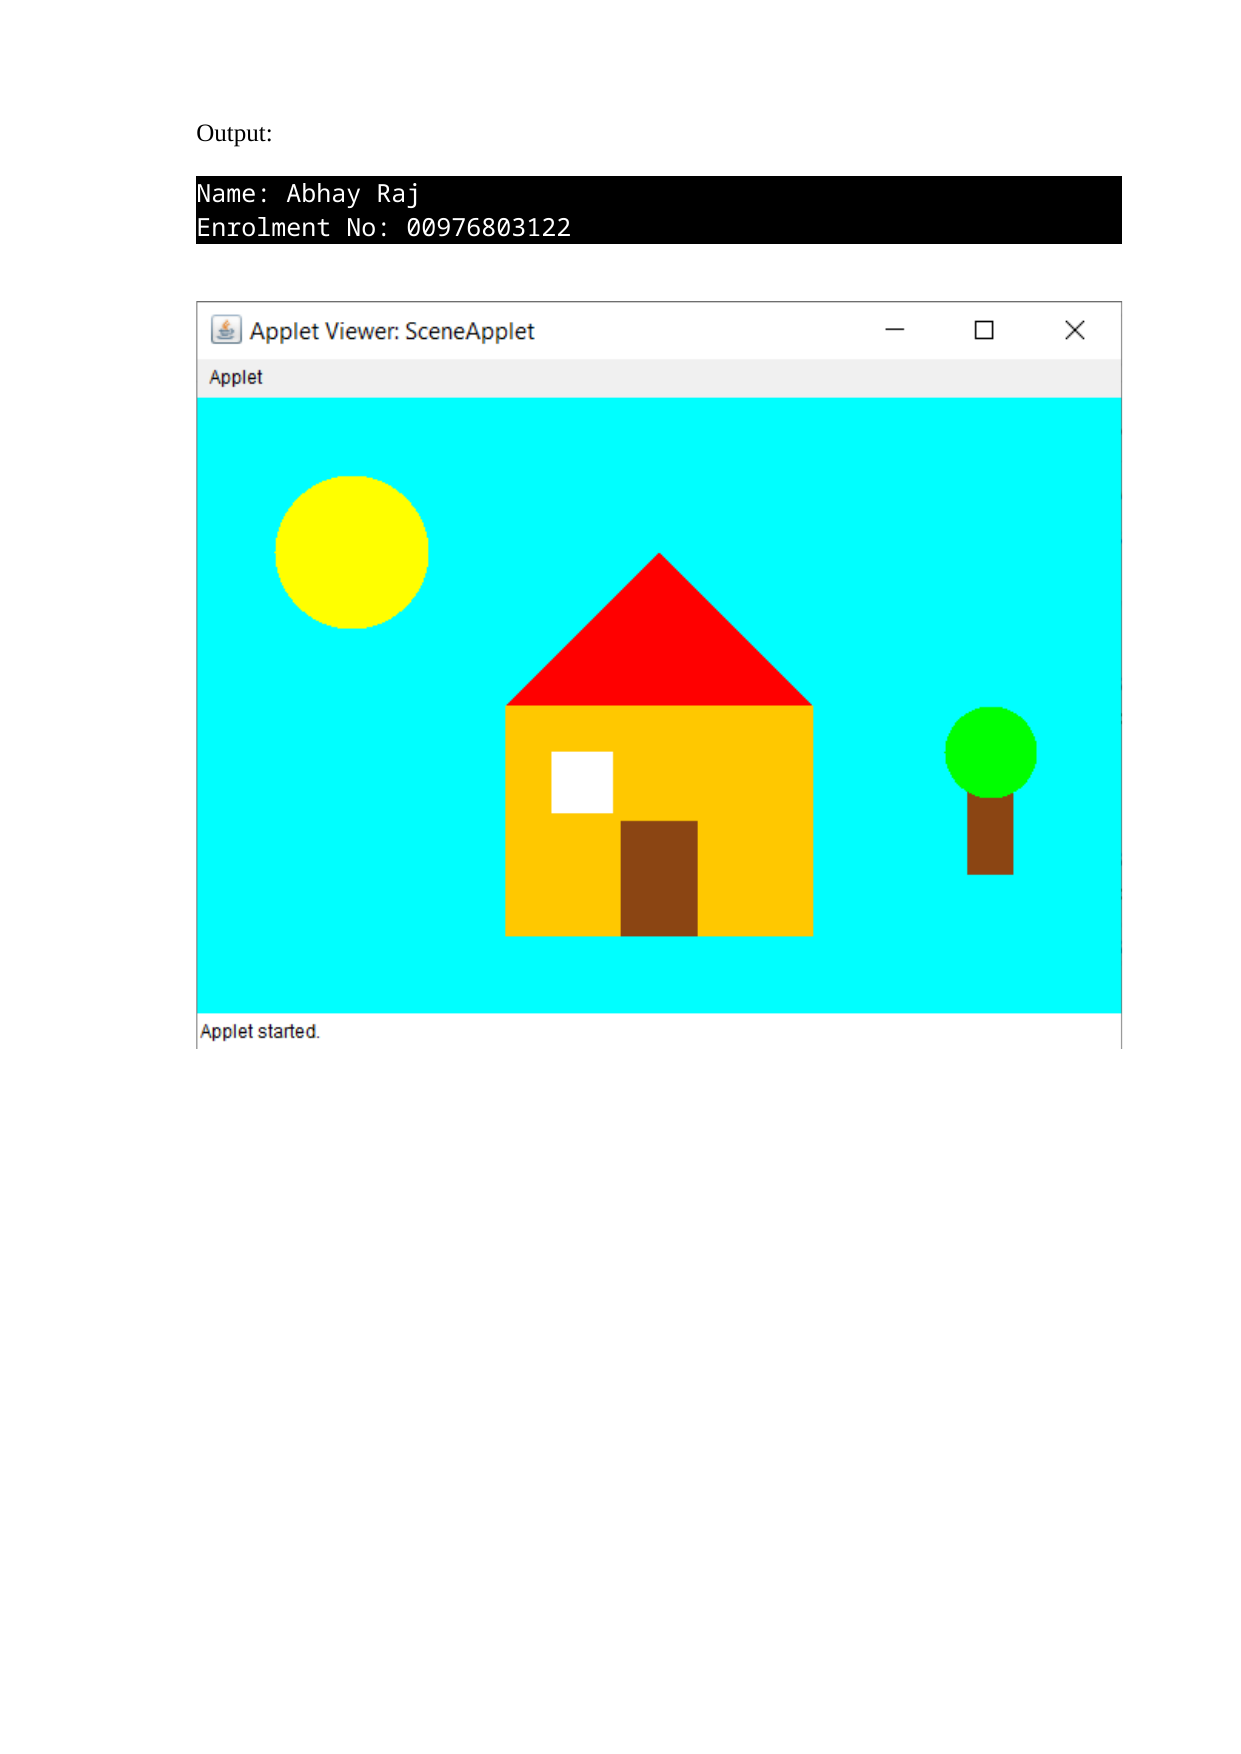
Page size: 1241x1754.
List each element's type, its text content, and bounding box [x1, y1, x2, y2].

picture [196, 301, 1123, 1049]
text Name: Abhay Raj [196, 176, 1122, 210]
text Enrolment No: 00976803122 [196, 210, 1122, 244]
text Output: [196, 118, 1122, 147]
